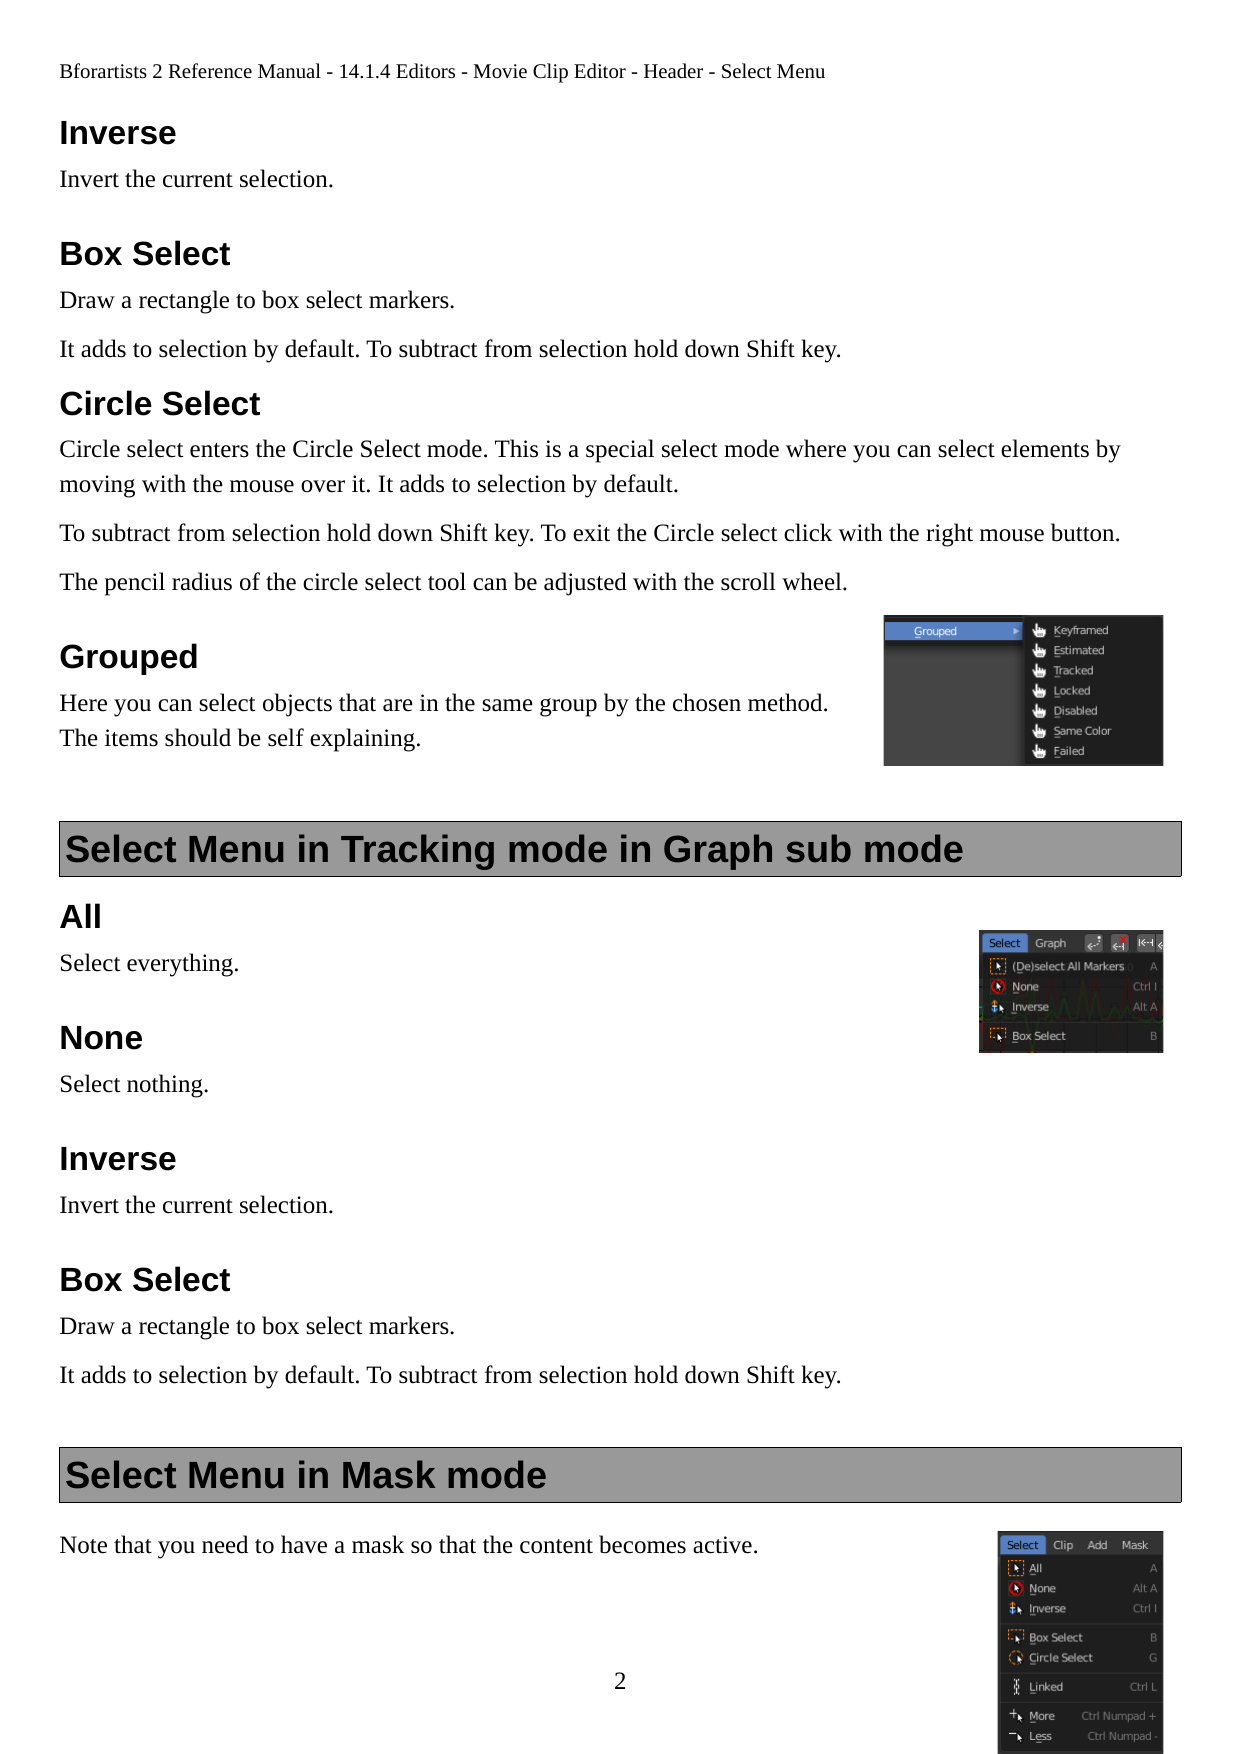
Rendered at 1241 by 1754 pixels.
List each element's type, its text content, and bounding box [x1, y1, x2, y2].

text Select nothing. [59, 1069, 1181, 1098]
picture [997, 1531, 1164, 1754]
text Invert the current selection. [59, 1190, 1181, 1219]
subtitle Grouped [59, 637, 883, 676]
subtitle Circle Select [59, 383, 1181, 422]
subtitle None [59, 1018, 1181, 1057]
picture [883, 615, 1164, 766]
text Draw a rectangle to box select markers. [59, 285, 1181, 313]
text It adds to selection by default. To subtract from selection hold down Shift key. [59, 334, 1181, 363]
table_header Select Menu in Tracking mode in Graph sub mode [60, 822, 1181, 876]
table_header Select Menu in Mask mode [60, 1448, 1181, 1502]
subtitle All [59, 897, 1181, 936]
text Draw a rectangle to box select markers. [59, 1311, 1181, 1340]
text [1164, 948, 1181, 977]
subtitle Box Select [59, 1260, 1181, 1299]
text It adds to selection by default. To subtract from selection hold down Shift key. [59, 1360, 1181, 1389]
subtitle Box Select [59, 234, 1181, 272]
picture [979, 930, 1164, 1053]
text The pencil radius of the circle select tool can be adjusted with the scroll wheel. [59, 567, 1181, 596]
subtitle Inverse [59, 113, 1181, 151]
text Select everything. [59, 948, 979, 977]
subtitle Inverse [59, 1139, 1181, 1178]
text To subtract from selection hold down Shift key. To exit the Circle select click with the right mouse button. [59, 518, 1181, 547]
text Note that you need to have a mask so that the content becomes active. [59, 1531, 997, 1559]
text Invert the current selection. [59, 164, 1181, 192]
text Circle select enters the Circle Select mode. This is a special select mode where you can select elements by moving with the mouse over it. It adds to selection by default. [59, 434, 1181, 498]
subtitle [1164, 637, 1181, 676]
text Here you can select objects that are in the same group by the chosen method. The items should be self explaining. [59, 688, 883, 751]
